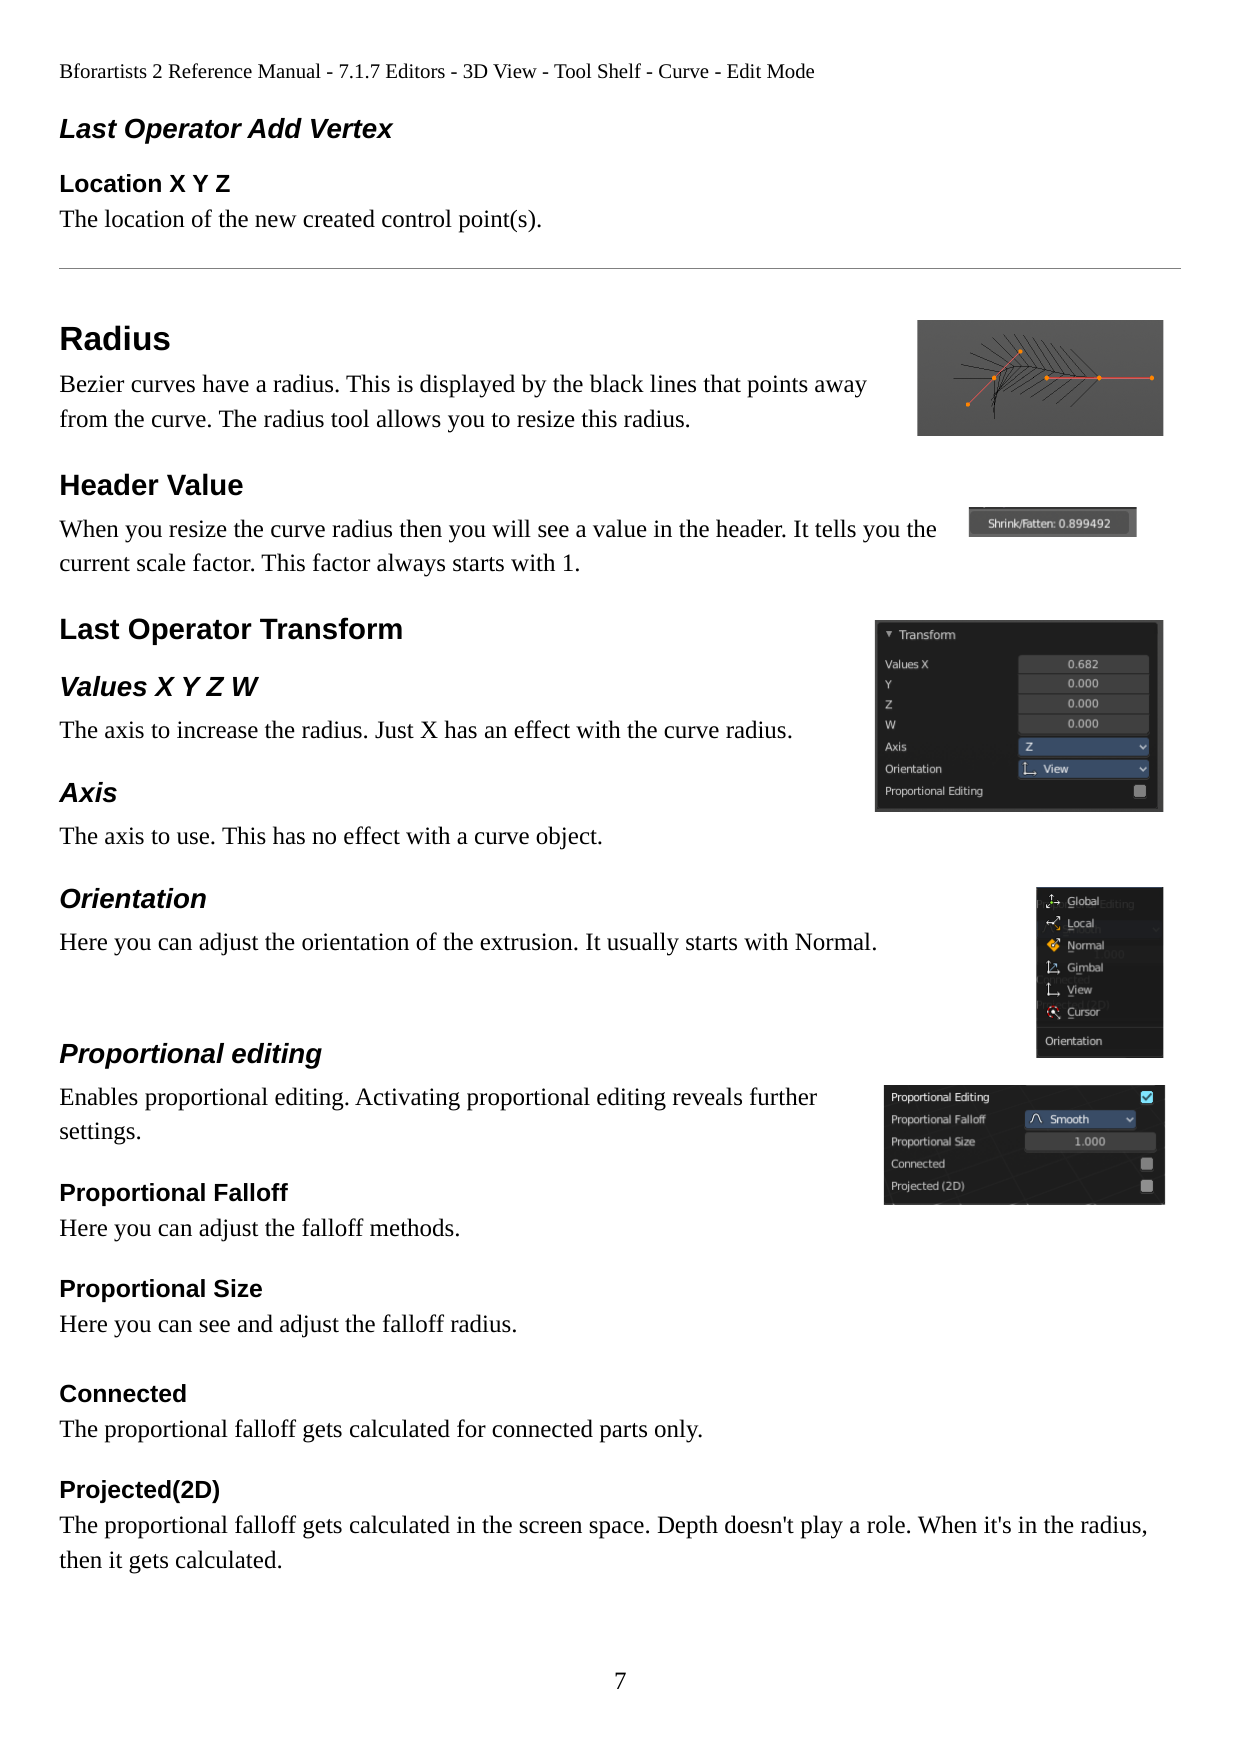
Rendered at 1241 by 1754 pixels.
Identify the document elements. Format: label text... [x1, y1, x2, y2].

subtitle Location X Y Z [59, 169, 1181, 198]
subtitle Last Operator Transform [59, 612, 1181, 646]
subtitle Projected(2D) [59, 1476, 1181, 1504]
subtitle Proportional Size [59, 1274, 1181, 1303]
picture [874, 620, 1164, 812]
text Enables proportional editing. Activating proportional editing reveals further settings. [59, 1082, 1181, 1145]
subtitle Orientation [59, 883, 1181, 914]
text The proportional falloff gets calculated for connected parts only. [59, 1414, 1181, 1443]
text Bezier curves have a radius. This is displayed by the black lines that points away from the curve. The radius tool allows you to resize this radius. [59, 369, 917, 433]
subtitle Axis [59, 777, 874, 808]
picture [1036, 887, 1164, 1058]
subtitle Values X Y Z W [59, 671, 874, 703]
subtitle Header Value [59, 468, 1181, 501]
text When you resize the curve radius then you will see a value in the header. It tells you the current scale factor. This factor always starts with 1. [59, 514, 1181, 577]
subtitle Proportional editing [59, 1038, 1181, 1069]
text Here you can see and adjust the falloff radius. [59, 1309, 1181, 1338]
subtitle [1164, 777, 1181, 808]
subtitle Last Operator Add Vertex [59, 113, 1181, 144]
subtitle [1164, 671, 1181, 703]
subtitle Radius [59, 318, 1181, 357]
text The proportional falloff gets calculated in the screen space. Depth doesn't play a role. When it's in the radius, then it gets calculated. [59, 1510, 1181, 1573]
text The axis to use. This has no effect with a curve object. [59, 821, 1181, 850]
picture [968, 507, 1137, 537]
picture [917, 320, 1164, 436]
subtitle Connected [59, 1379, 1181, 1408]
text Here you can adjust the orientation of the extrusion. It usually starts with Normal. [59, 927, 1036, 956]
subtitle Proportional Falloff [59, 1178, 1181, 1207]
text The axis to increase the radius. Just X has an effect with the curve radius. [59, 715, 874, 744]
text Here you can adjust the falloff methods. [59, 1213, 1181, 1242]
picture [883, 1085, 1166, 1205]
text The location of the new created control point(s). [59, 204, 1181, 233]
